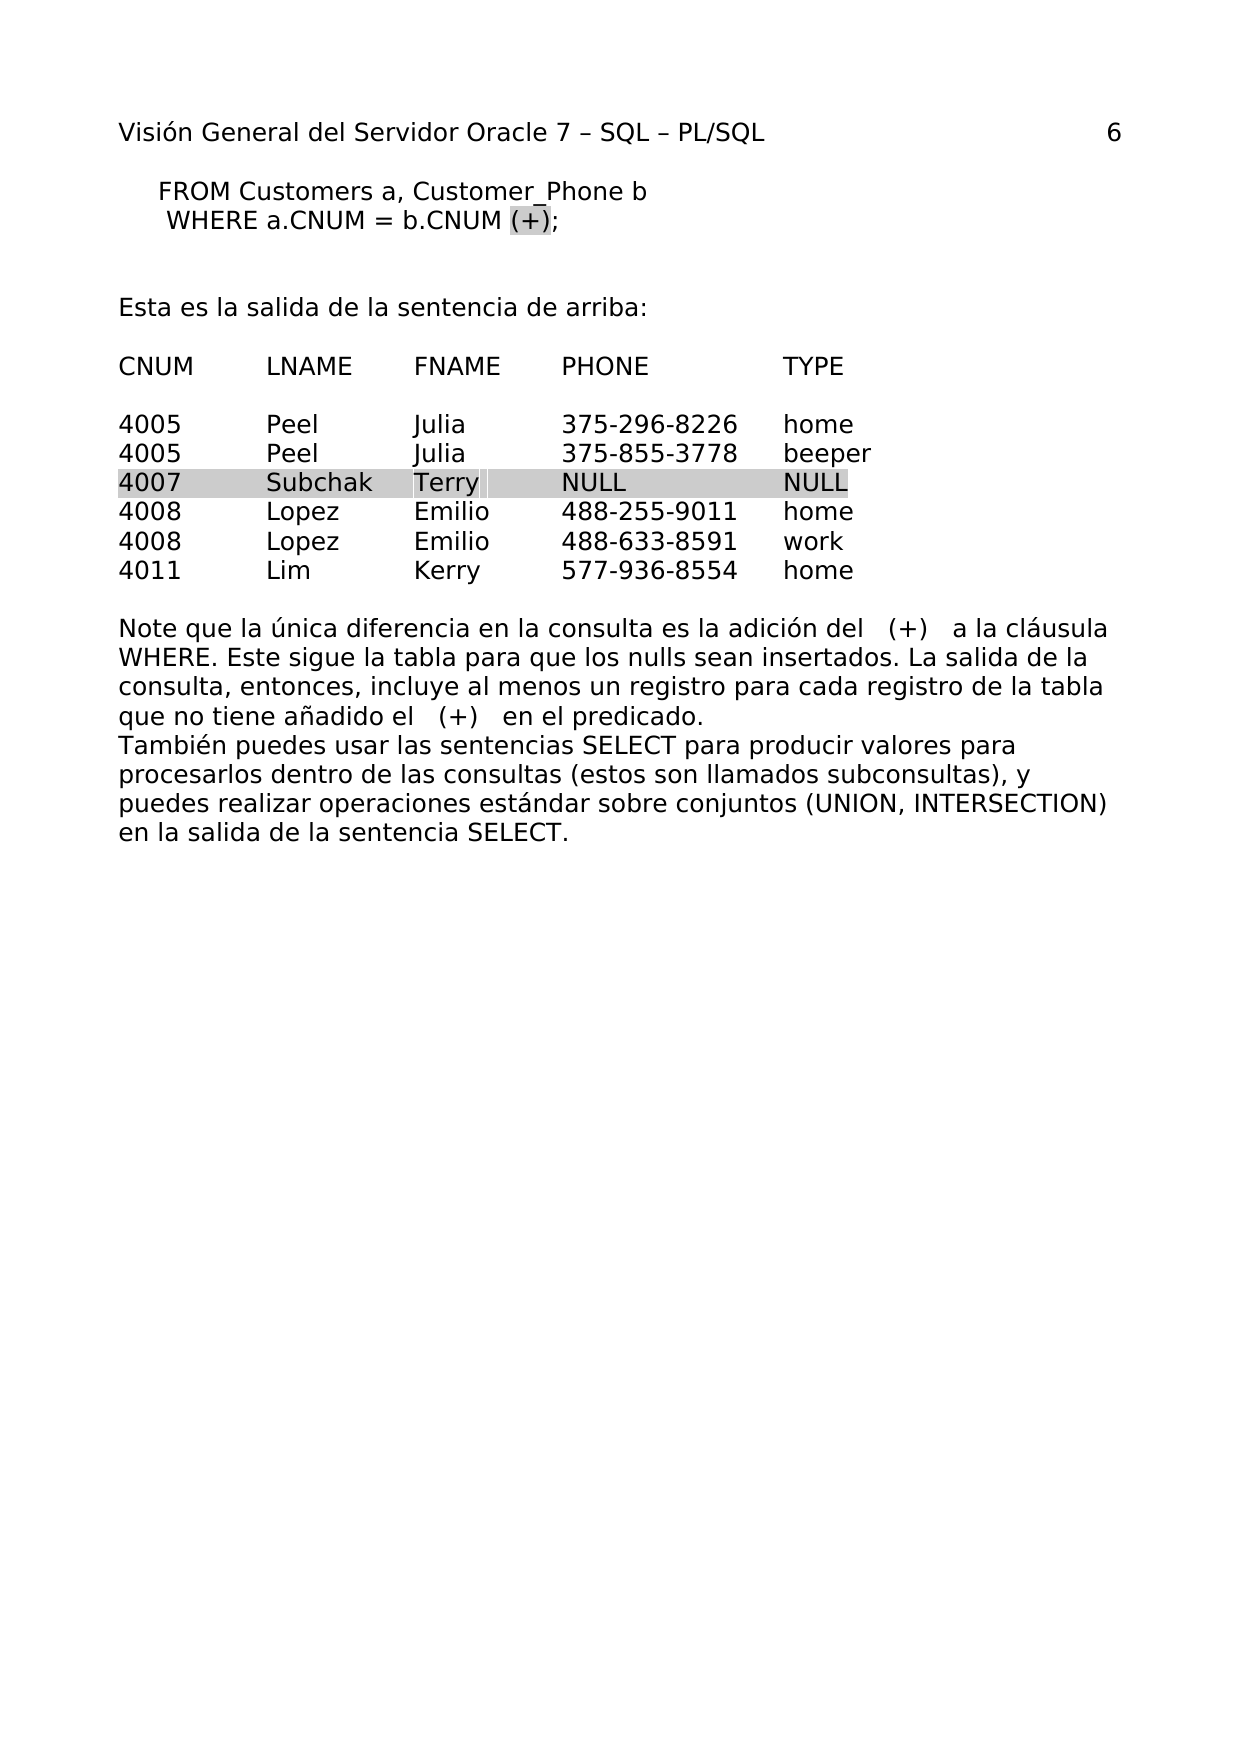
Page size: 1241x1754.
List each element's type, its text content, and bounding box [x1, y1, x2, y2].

text 4011 Lim Kerry 577-936-8554 home [118, 556, 1122, 585]
text CNUM LNAME FNAME PHONE TYPE [118, 352, 1122, 381]
text 4008 Lopez Emilio 488-633-8591 work [118, 527, 1122, 556]
text También puedes usar las sentencias SELECT para producir valores para procesarlos dentro de las consultas (estos son llamados subconsultas), y puedes realizar operaciones estándar sobre conjuntos (UNION, INTERSECTION) en la salida de la sentencia SELECT. [118, 731, 1122, 848]
text WHERE a.CNUM = b.CNUM (+); [118, 206, 1122, 235]
text FROM Customers a, Customer_Phone b [118, 177, 1122, 206]
text 4008 Lopez Emilio 488-255-9011 home [118, 498, 1122, 527]
text Esta es la salida de la sentencia de arriba: [118, 293, 1122, 323]
text Note que la única diferencia en la consulta es la adición del (+) a la cláusula WHERE. Este sigue la tabla para que los nulls sean insertados. La salida de la consulta, entonces, incluye al menos un registro para cada registro de la tabla que no tiene añadido el (+) en el predicado. [118, 614, 1122, 731]
text 4005 Peel Julia 375-296-8226 home [118, 410, 1122, 439]
text 4005 Peel Julia 375-855-3778 beeper [118, 439, 1122, 468]
text 4007 Subchak Terry NULL NULL [118, 468, 1122, 498]
